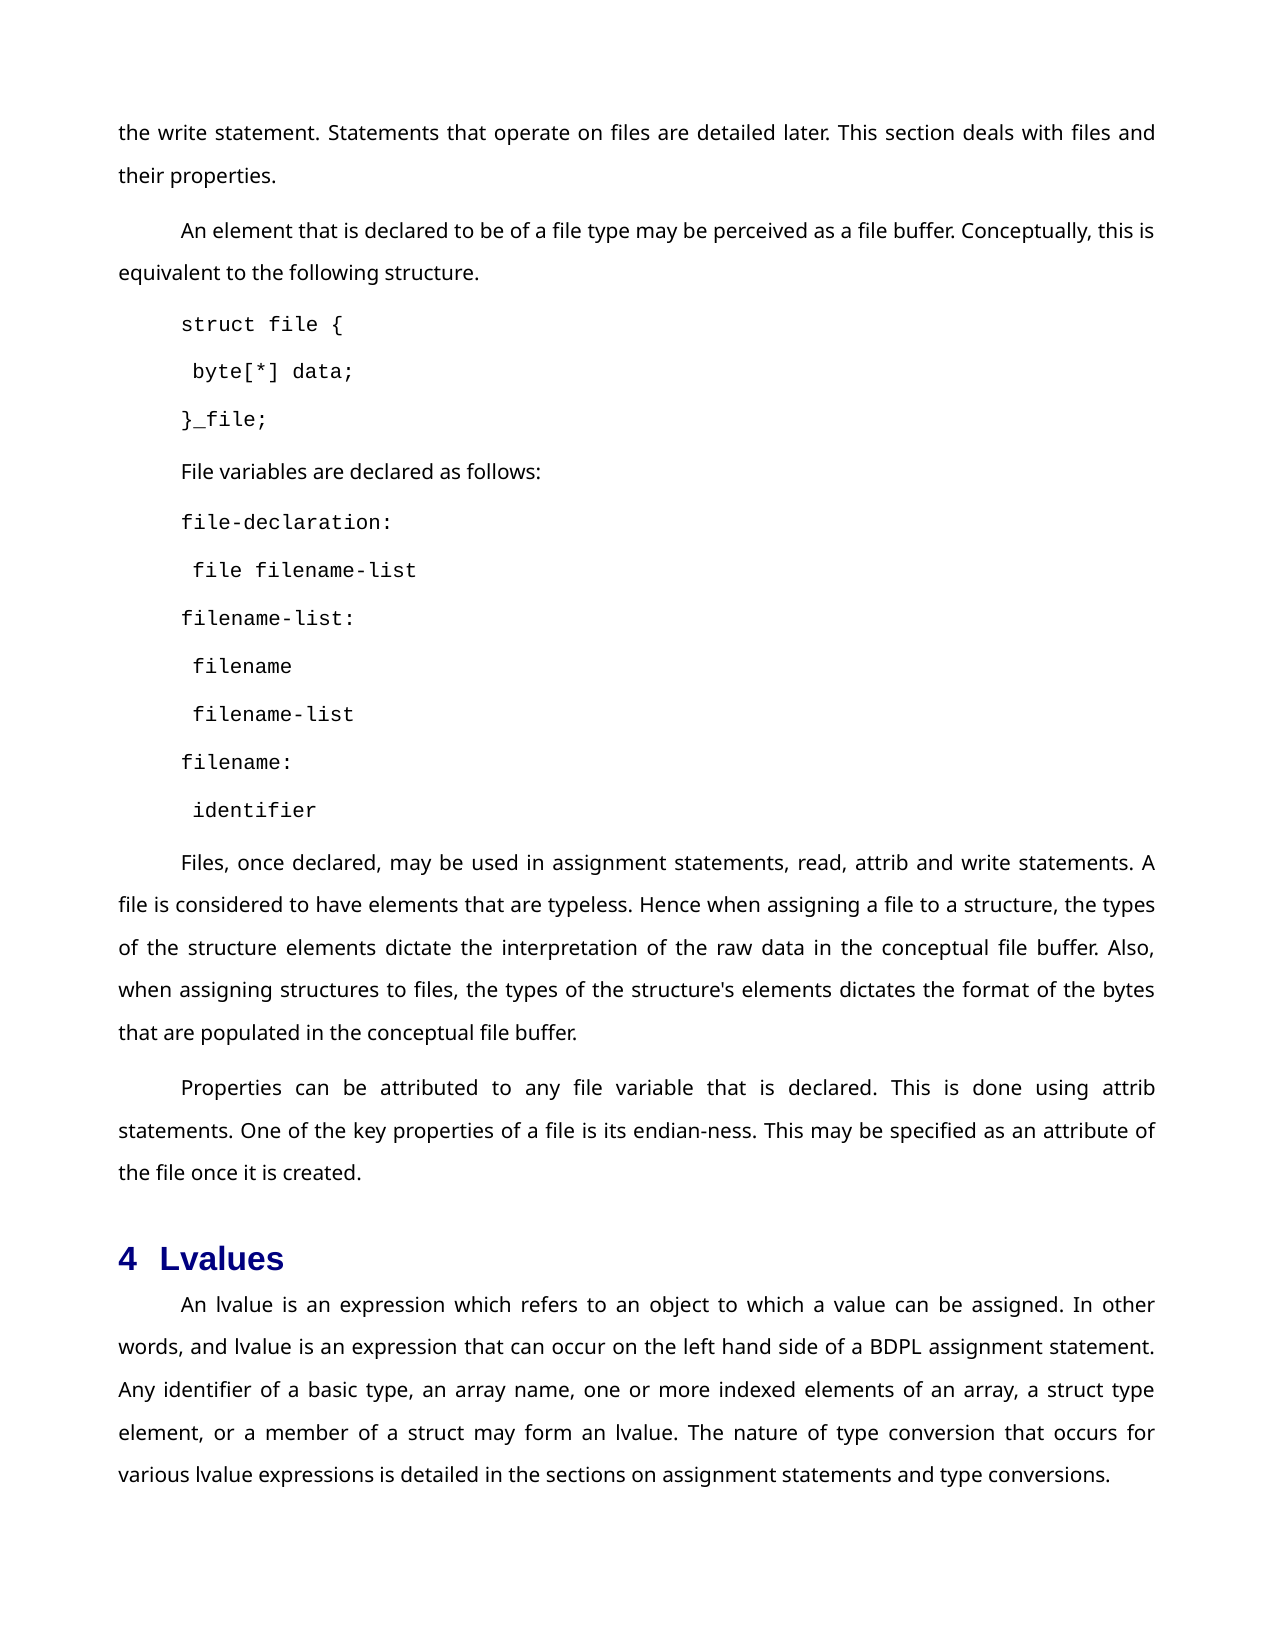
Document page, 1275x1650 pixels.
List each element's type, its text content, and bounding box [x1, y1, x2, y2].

text file-declaration: [118, 512, 1157, 536]
text identifier [118, 800, 1157, 823]
text the write statement. Statements that operate on files are detailed later. This section deals with files and their properties. [118, 118, 1157, 189]
text filename-list: [118, 608, 1157, 632]
text filename: [118, 752, 1157, 776]
text An element that is declared to be of a file type may be perceived as a file buffer. Conceptually, this is equivalent to the following structure. [118, 216, 1157, 287]
text An lvalue is an expression which refers to an object to which a value can be assigned. In other words, and lvalue is an expression that can occur on the left hand side of a BDPL assignment statement. Any identifier of a basic type, an array name, one or more indexed elements of an array, a struct type element, or a member of a struct may form an lvalue. The nature of type conversion that occurs for various lvalue expressions is detailed in the sections on assignment statements and type conversions. [118, 1290, 1157, 1489]
text Files, once declared, may be used in assignment statements, read, attrib and write statements. A file is considered to have elements that are typeless. Hence when assigning a file to a structure, the types of the structure elements dictate the interpretation of the raw data in the conceptual file buffer. Also, when assigning structures to files, the types of the structure's elements dictates the format of the bytes that are populated in the conceptual file buffer. [118, 848, 1157, 1047]
text }_file; [118, 409, 1157, 433]
subtitle Lvalues [118, 1239, 1157, 1277]
text filename [118, 656, 1157, 680]
text File variables are declared as follows: [118, 457, 1157, 486]
text file filename-list [118, 560, 1157, 584]
text Properties can be attributed to any file variable that is declared. This is done using attrib statements. One of the key properties of a file is its endian-ness. This may be specified as an attribute of the file once it is created. [118, 1073, 1157, 1187]
text byte[*] data; [118, 361, 1157, 385]
text struct file { [118, 313, 1157, 337]
text filename-list [118, 704, 1157, 728]
